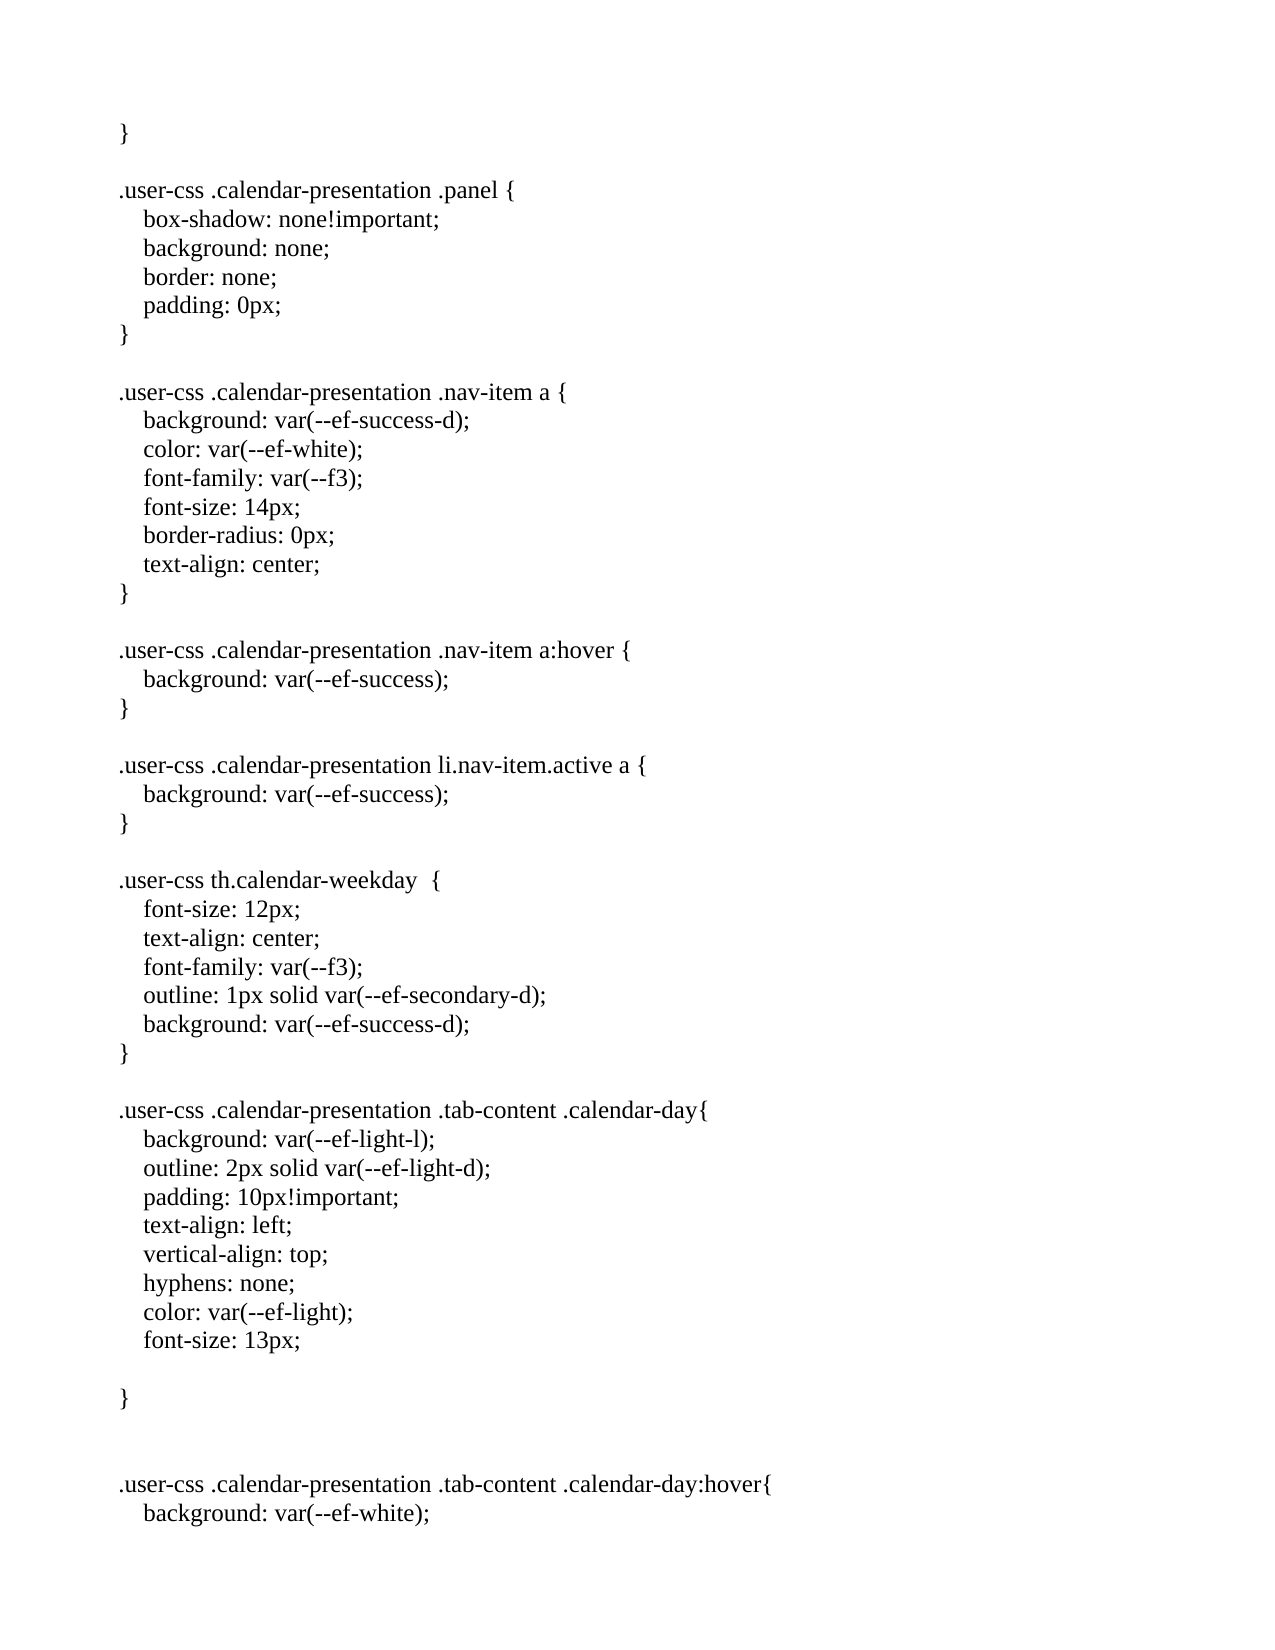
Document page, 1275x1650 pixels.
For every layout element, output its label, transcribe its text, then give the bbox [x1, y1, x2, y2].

text box-shadow: none!important; [118, 204, 1157, 233]
text vertical-align: top; [118, 1239, 1157, 1268]
text padding: 10px!important; [118, 1182, 1157, 1211]
text .user-css .calendar-presentation .nav-item a { [118, 377, 1157, 406]
text color: var(--ef-light); [118, 1297, 1157, 1326]
text } [118, 578, 1157, 607]
text background: var(--ef-success-d); [118, 1009, 1157, 1038]
text text-align: center; [118, 923, 1157, 952]
text outline: 1px solid var(--ef-secondary-d); [118, 981, 1157, 1009]
text background: none; [118, 233, 1157, 262]
text .user-css th.calendar-weekday { [118, 866, 1157, 894]
text font-family: var(--f3); [118, 952, 1157, 981]
text background: var(--ef-success); [118, 779, 1157, 808]
text .user-css .calendar-presentation .tab-content .calendar-day:hover{ [118, 1469, 1157, 1498]
text background: var(--ef-white); [118, 1498, 1157, 1527]
text border: none; [118, 262, 1157, 291]
text text-align: center; [118, 549, 1157, 578]
text .user-css .calendar-presentation li.nav-item.active a { [118, 751, 1157, 779]
text font-size: 12px; [118, 894, 1157, 923]
text hyphens: none; [118, 1268, 1157, 1297]
text outline: 2px solid var(--ef-light-d); [118, 1153, 1157, 1182]
text } [118, 693, 1157, 722]
text font-size: 14px; [118, 492, 1157, 521]
text padding: 0px; [118, 291, 1157, 319]
text text-align: left; [118, 1211, 1157, 1239]
text .user-css .calendar-presentation .panel { [118, 176, 1157, 204]
text font-size: 13px; [118, 1326, 1157, 1354]
text } [118, 118, 1157, 147]
text .user-css .calendar-presentation .nav-item a:hover { [118, 636, 1157, 664]
text background: var(--ef-light-l); [118, 1124, 1157, 1153]
text font-family: var(--f3); [118, 463, 1157, 492]
text .user-css .calendar-presentation .tab-content .calendar-day{ [118, 1096, 1157, 1124]
text } [118, 319, 1157, 348]
text color: var(--ef-white); [118, 434, 1157, 463]
text } [118, 1383, 1157, 1412]
text background: var(--ef-success-d); [118, 406, 1157, 434]
text } [118, 808, 1157, 837]
text background: var(--ef-success); [118, 664, 1157, 693]
text } [118, 1038, 1157, 1067]
text border-radius: 0px; [118, 521, 1157, 549]
